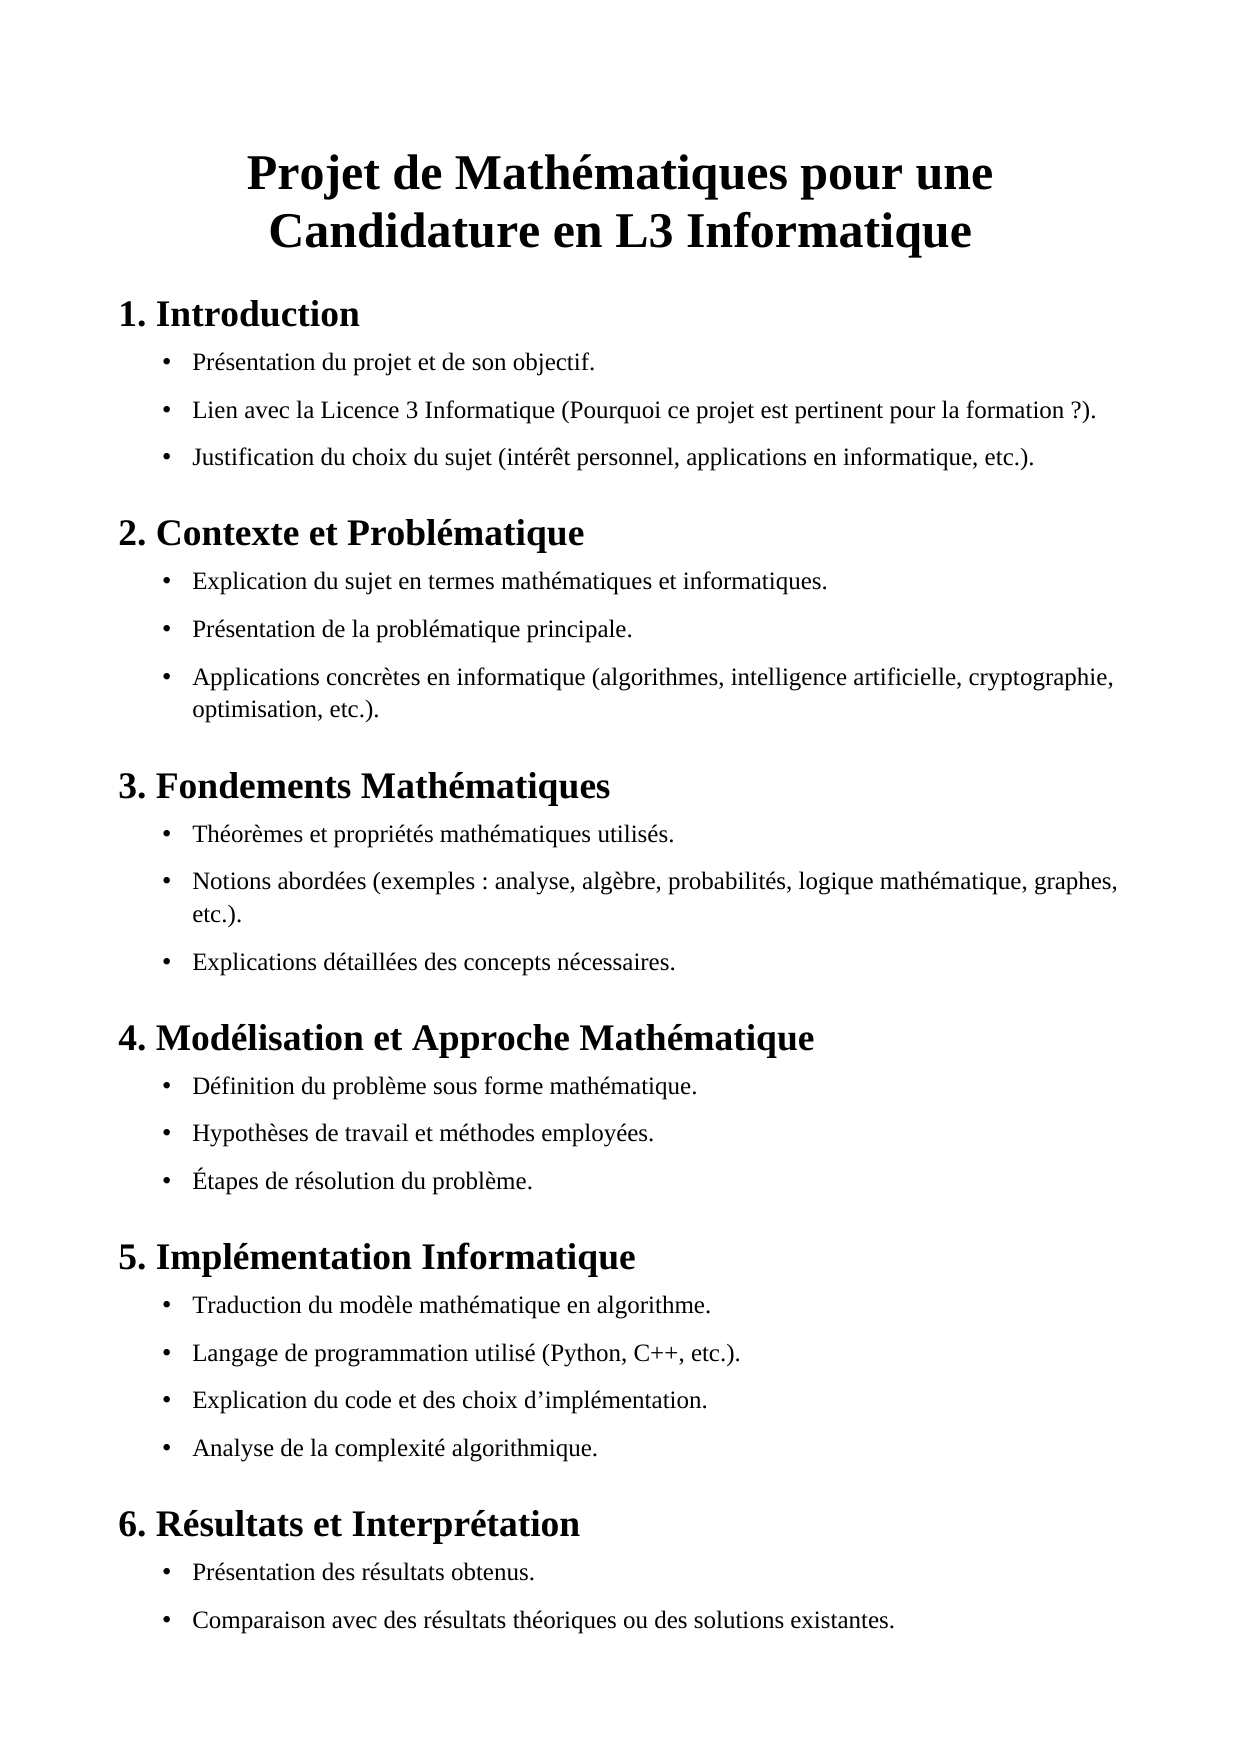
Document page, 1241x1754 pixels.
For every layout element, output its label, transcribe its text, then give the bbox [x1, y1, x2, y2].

subtitle 4. Modélisation et Approche Mathématique [118, 1015, 1122, 1058]
subtitle 5. Implémentation Informatique [118, 1234, 1122, 1278]
list Langage de programmation utilisé (Python, C++, etc.). [162, 1338, 1122, 1367]
list Notions abordées (exemples : analyse, algèbre, probabilités, logique mathématique, graphes, etc.). [162, 866, 1122, 928]
list Applications concrètes en informatique (algorithmes, intelligence artificielle, cryptographie, optimisation, etc.). [162, 662, 1122, 723]
list Justification du choix du sujet (intérêt personnel, applications en informatique, etc.). [162, 442, 1122, 471]
list Analyse de la complexité algorithmique. [162, 1433, 1122, 1462]
list Présentation de la problématique principale. [162, 614, 1122, 643]
subtitle Projet de Mathématiques pour une Candidature en L3 Informatique [118, 143, 1122, 258]
list Présentation du projet et de son objectif. [162, 347, 1122, 376]
list Comparaison avec des résultats théoriques ou des solutions existantes. [162, 1605, 1122, 1633]
list Hypothèses de travail et méthodes employées. [162, 1118, 1122, 1147]
list Traduction du modèle mathématique en algorithme. [162, 1290, 1122, 1319]
subtitle 1. Introduction [118, 291, 1122, 334]
subtitle 2. Contexte et Problématique [118, 511, 1122, 554]
subtitle 6. Résultats et Interprétation [118, 1501, 1122, 1544]
list Explication du sujet en termes mathématiques et informatiques. [162, 566, 1122, 595]
list Lien avec la Licence 3 Informatique (Pourquoi ce projet est pertinent pour la formation ?). [162, 395, 1122, 423]
list Explication du code et des choix d’implémentation. [162, 1385, 1122, 1414]
list Présentation des résultats obtenus. [162, 1557, 1122, 1586]
list Théorèmes et propriétés mathématiques utilisés. [162, 819, 1122, 847]
list Étapes de résolution du problème. [162, 1166, 1122, 1195]
list Explications détaillées des concepts nécessaires. [162, 947, 1122, 976]
subtitle 3. Fondements Mathématiques [118, 763, 1122, 806]
list Définition du problème sous forme mathématique. [162, 1071, 1122, 1100]
